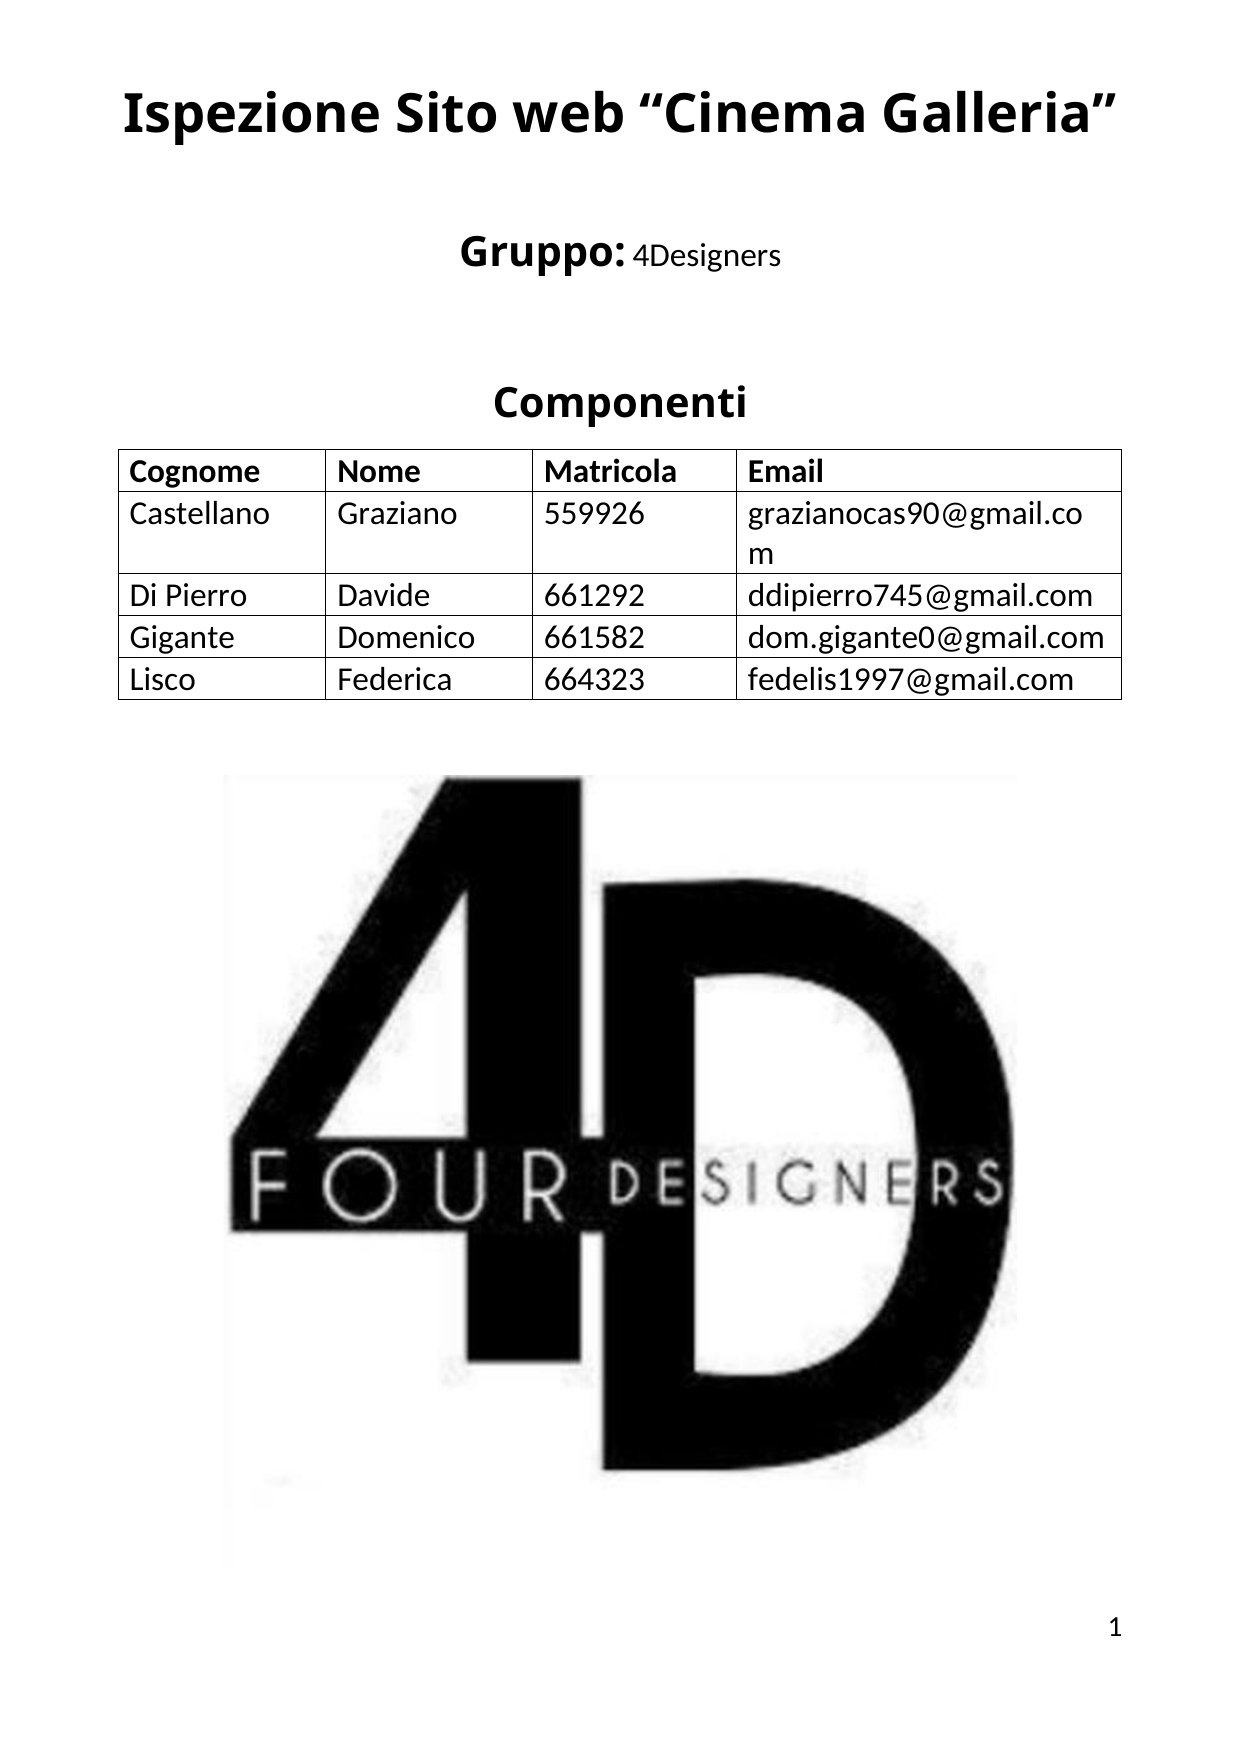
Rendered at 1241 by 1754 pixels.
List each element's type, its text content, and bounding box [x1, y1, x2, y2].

table_cell 559926 [533, 492, 736, 573]
table_header Matricola [533, 450, 736, 491]
table_cell grazianocas90@gmail.com [737, 492, 1121, 573]
text Componenti [118, 373, 1122, 430]
table_cell 661582 [533, 616, 736, 657]
table_cell Davide [326, 574, 532, 615]
table_cell Federica [326, 658, 532, 698]
table_cell fedelis1997@gmail.com [737, 658, 1121, 698]
table_header Nome [326, 450, 532, 491]
table_cell Lisco [119, 658, 325, 698]
table_cell dom.gigante0@gmail.com [737, 616, 1121, 657]
table_cell 664323 [533, 658, 736, 698]
text Gruppo: 4Designers [118, 222, 1122, 279]
text Ispezione Sito web “Cinema Galleria” [118, 75, 1122, 149]
table_cell Di Pierro [119, 574, 325, 615]
table_cell Domenico [326, 616, 532, 657]
table_cell Castellano [119, 492, 325, 573]
table_cell Gigante [119, 616, 325, 657]
table_cell Graziano [326, 492, 532, 573]
table_header Email [737, 450, 1121, 491]
table_cell 661292 [533, 574, 736, 615]
table_cell ddipierro745@gmail.com [737, 574, 1121, 615]
table_header Cognome [119, 450, 325, 491]
